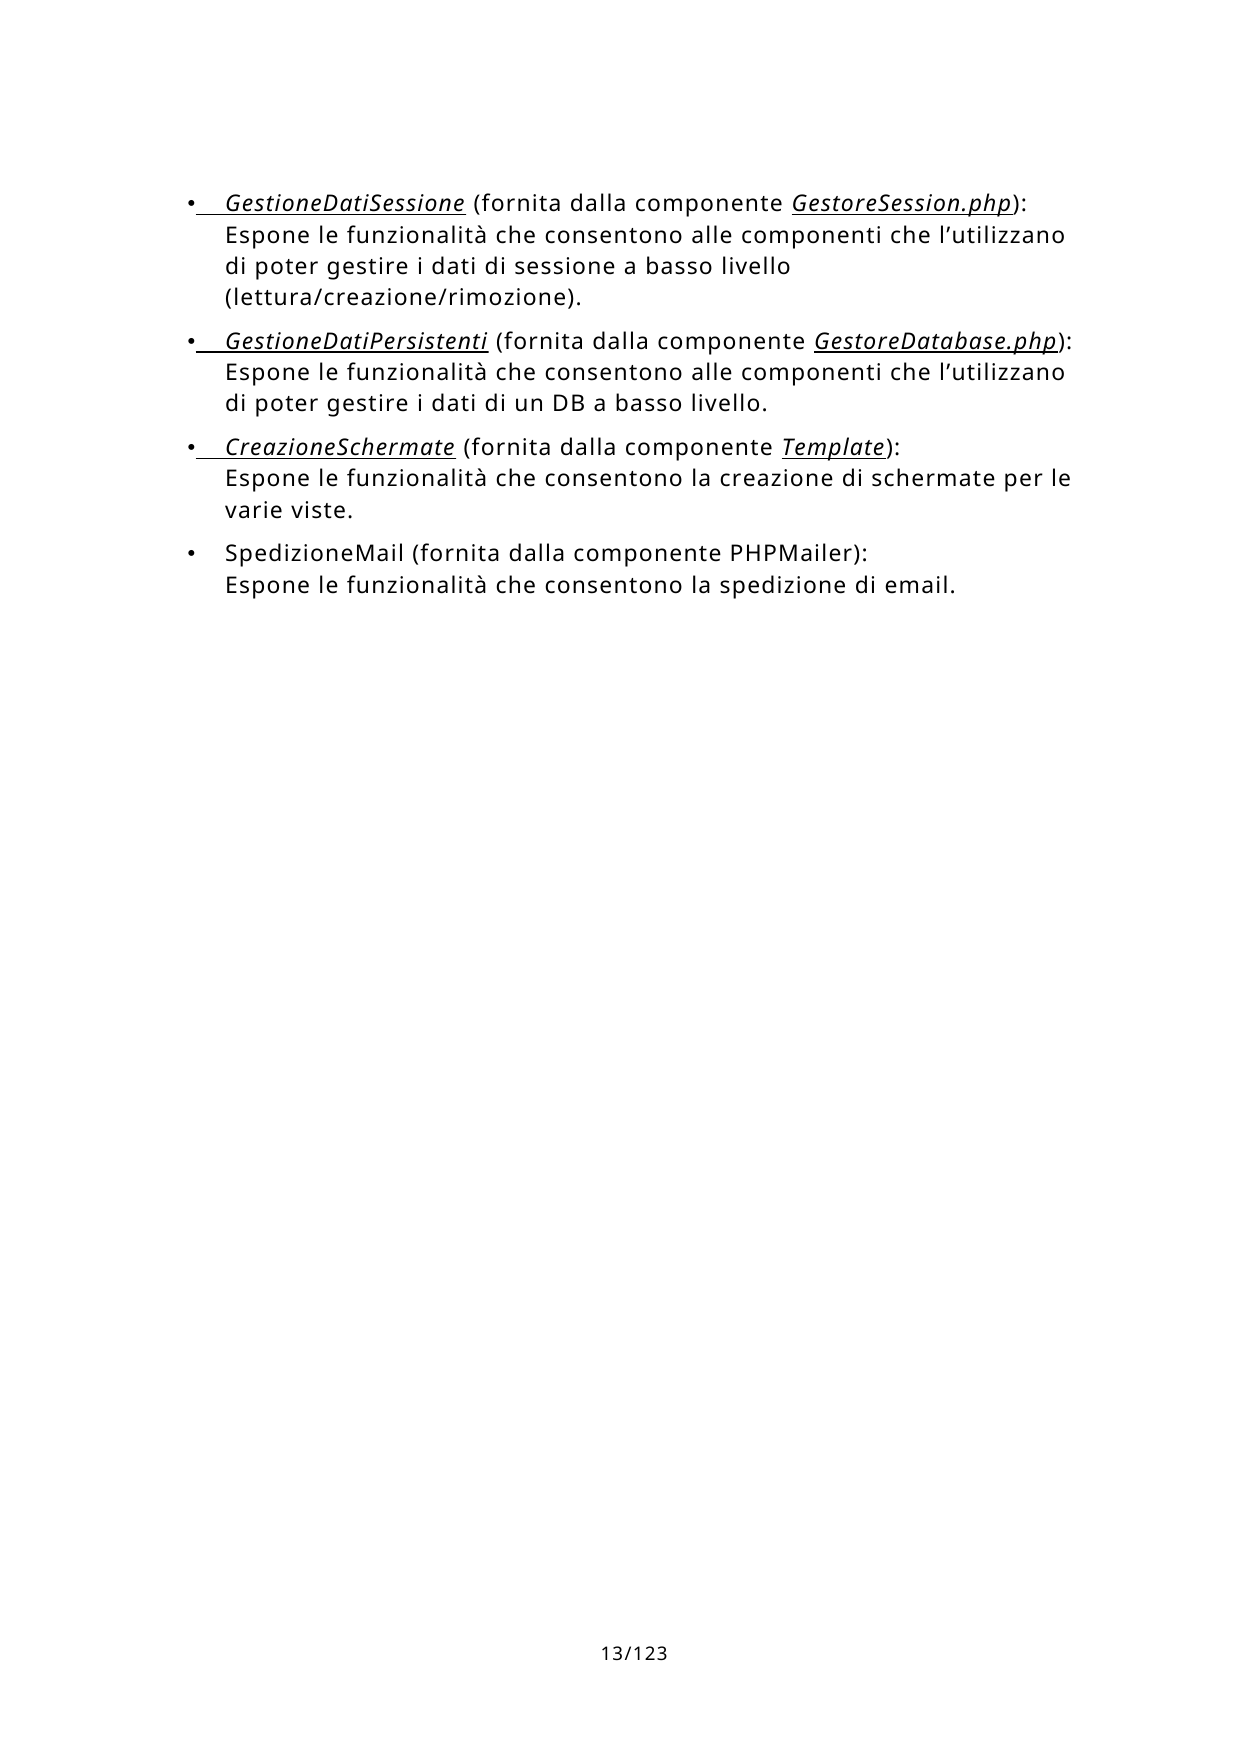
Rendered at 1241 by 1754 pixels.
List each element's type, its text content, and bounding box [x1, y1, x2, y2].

list GestioneDatiPersistenti (fornita dalla componente GestoreDatabase.php): Espone le funzionalità che consentono alle componenti che l’utilizzano di poter gestire i dati di un DB a basso livello. [187, 325, 1090, 418]
list GestioneDatiSessione (fornita dalla componente GestoreSession.php): Espone le funzionalità che consentono alle componenti che l’utilizzano di poter gestire i dati di sessione a basso livello (lettura/creazione/rimozione). [187, 187, 1090, 312]
list SpedizioneMail (fornita dalla componente PHPMailer): Espone le funzionalità che consentono la spedizione di email. [187, 537, 1090, 600]
list CreazioneSchermate (fornita dalla componente Template): Espone le funzionalità che consentono la creazione di schermate per le varie viste. [187, 431, 1090, 525]
